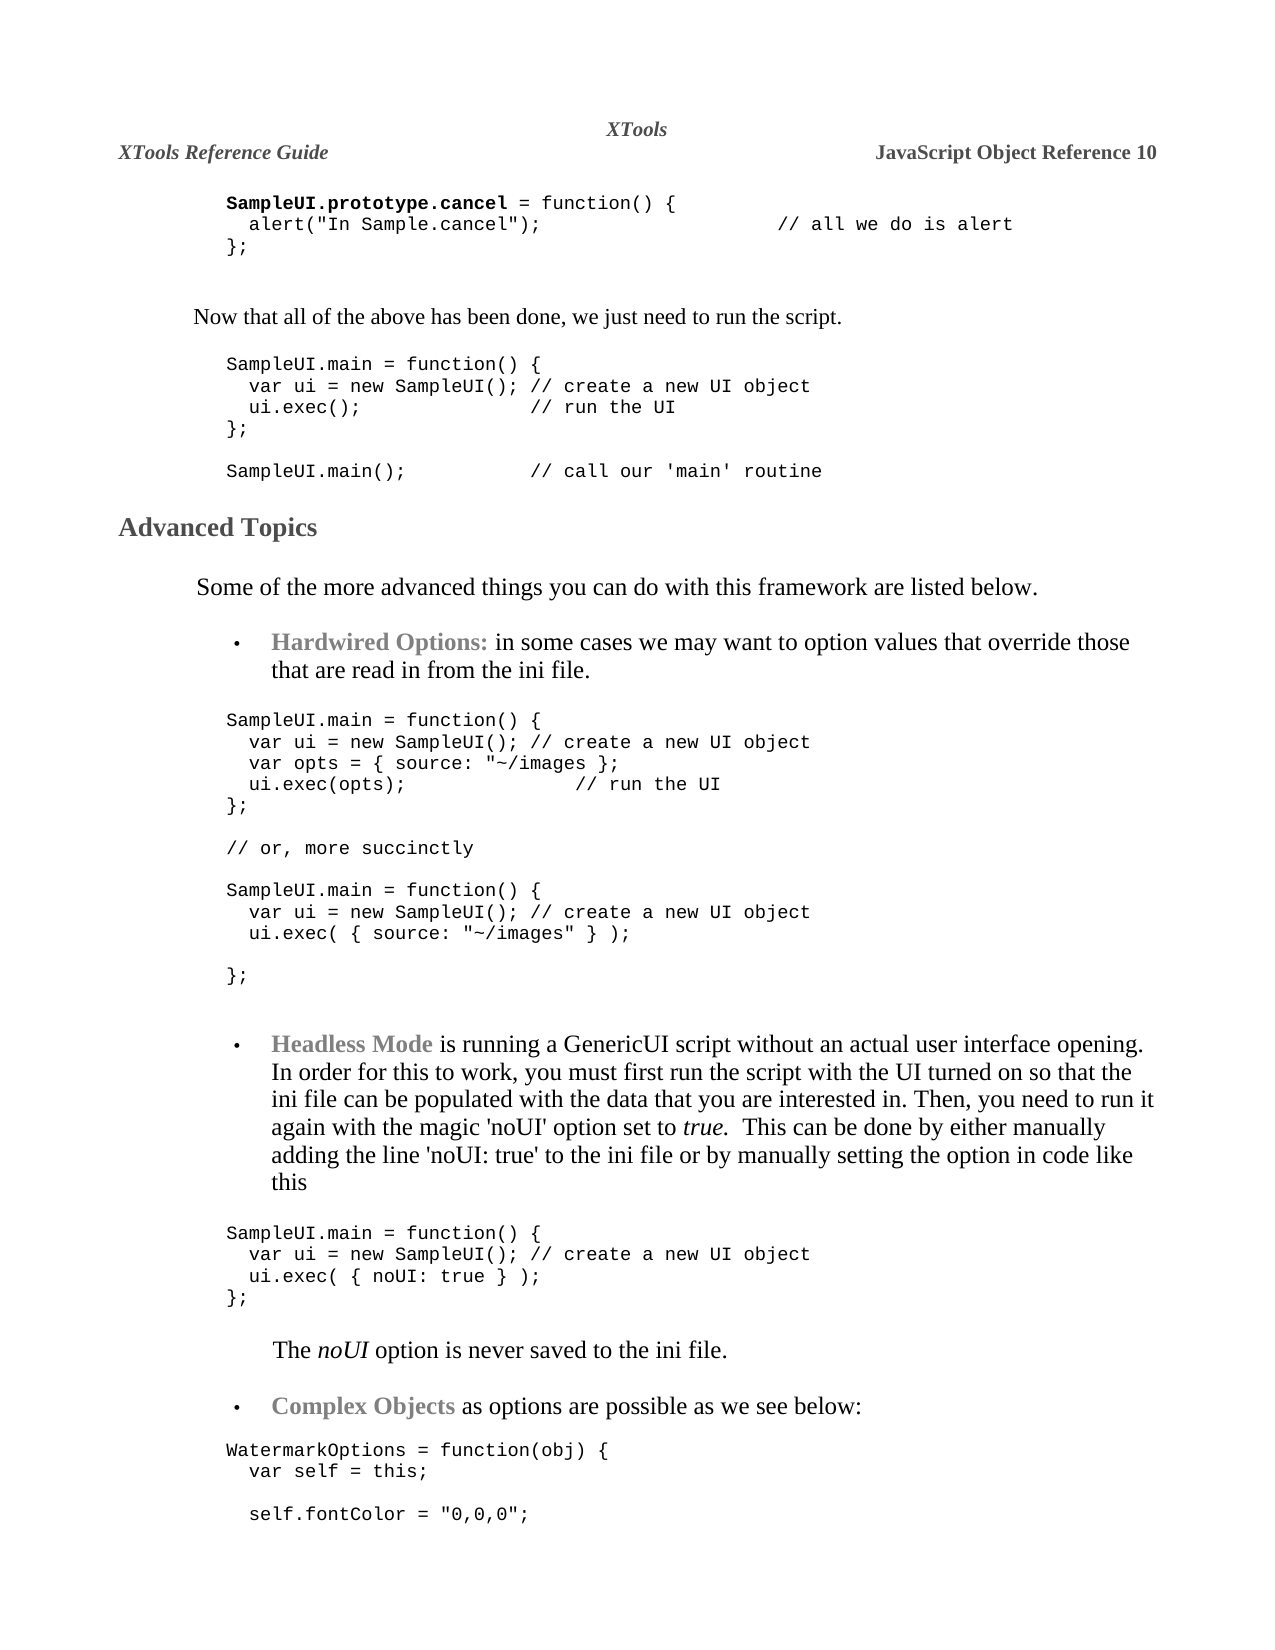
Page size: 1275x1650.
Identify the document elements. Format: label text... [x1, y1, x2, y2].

text Advanced Topics [118, 513, 1157, 543]
text }; [226, 419, 1157, 440]
text Now that all of the above has been done, we just need to run the script. [193, 304, 1157, 330]
text ui.exec( { noUI: true } ); }; [226, 1266, 1157, 1309]
text }; [226, 796, 1157, 817]
text self.fontColor = "0,0,0"; [226, 1505, 1157, 1526]
list Complex Objects as options are possible as we see below: [234, 1392, 1157, 1420]
text SampleUI.main = function() { [226, 355, 1157, 376]
text var ui = new SampleUI(); // create a new UI object [226, 1245, 1157, 1266]
text ui.exec(opts); // run the UI [226, 775, 1157, 796]
text SampleUI.main = function() { [226, 881, 1157, 902]
text var ui = new SampleUI(); // create a new UI object [226, 902, 1157, 924]
text var opts = { source: "~/images }; [226, 754, 1157, 775]
text SampleUI.main = function() { [226, 711, 1157, 732]
text }; [226, 966, 1157, 987]
list Hardwired Options: in some cases we may want to option values that override those that are read in from the ini file. [234, 628, 1157, 683]
text ui.exec( { source: "~/images" } ); [226, 924, 1157, 966]
text Some of the more advanced things you can do with this framework are listed below. [196, 573, 1157, 600]
list Headless Mode is running a GenericUI script without an actual user interface opening. In order for this to work, you must first run the script with the UI turned on so that the ini file can be populated with the data that you are interested in. Then, you need to run it again with the magic 'noUI' option set to true. This can be done by either manually adding the line 'noUI: true' to the ini file or by manually setting the option in code like this [234, 1030, 1157, 1224]
text ui.exec(); // run the UI [226, 398, 1157, 419]
text alert("In Sample.cancel"); // all we do is alert [226, 215, 1157, 236]
text SampleUI.main(); // call our 'main' routine [226, 461, 1157, 483]
text The noUI option is never saved to the ini file. [236, 1337, 1157, 1392]
text var ui = new SampleUI(); // create a new UI object [226, 732, 1157, 754]
text SampleUI.main = function() { [226, 1224, 1157, 1245]
text WatermarkOptions = function(obj) { [226, 1441, 1157, 1462]
text SampleUI.prototype.cancel = function() { [226, 194, 1157, 215]
text // or, more succinctly [226, 839, 1157, 860]
text var self = this; [226, 1462, 1157, 1483]
text }; [226, 236, 1157, 258]
text var ui = new SampleUI(); // create a new UI object [226, 376, 1157, 398]
